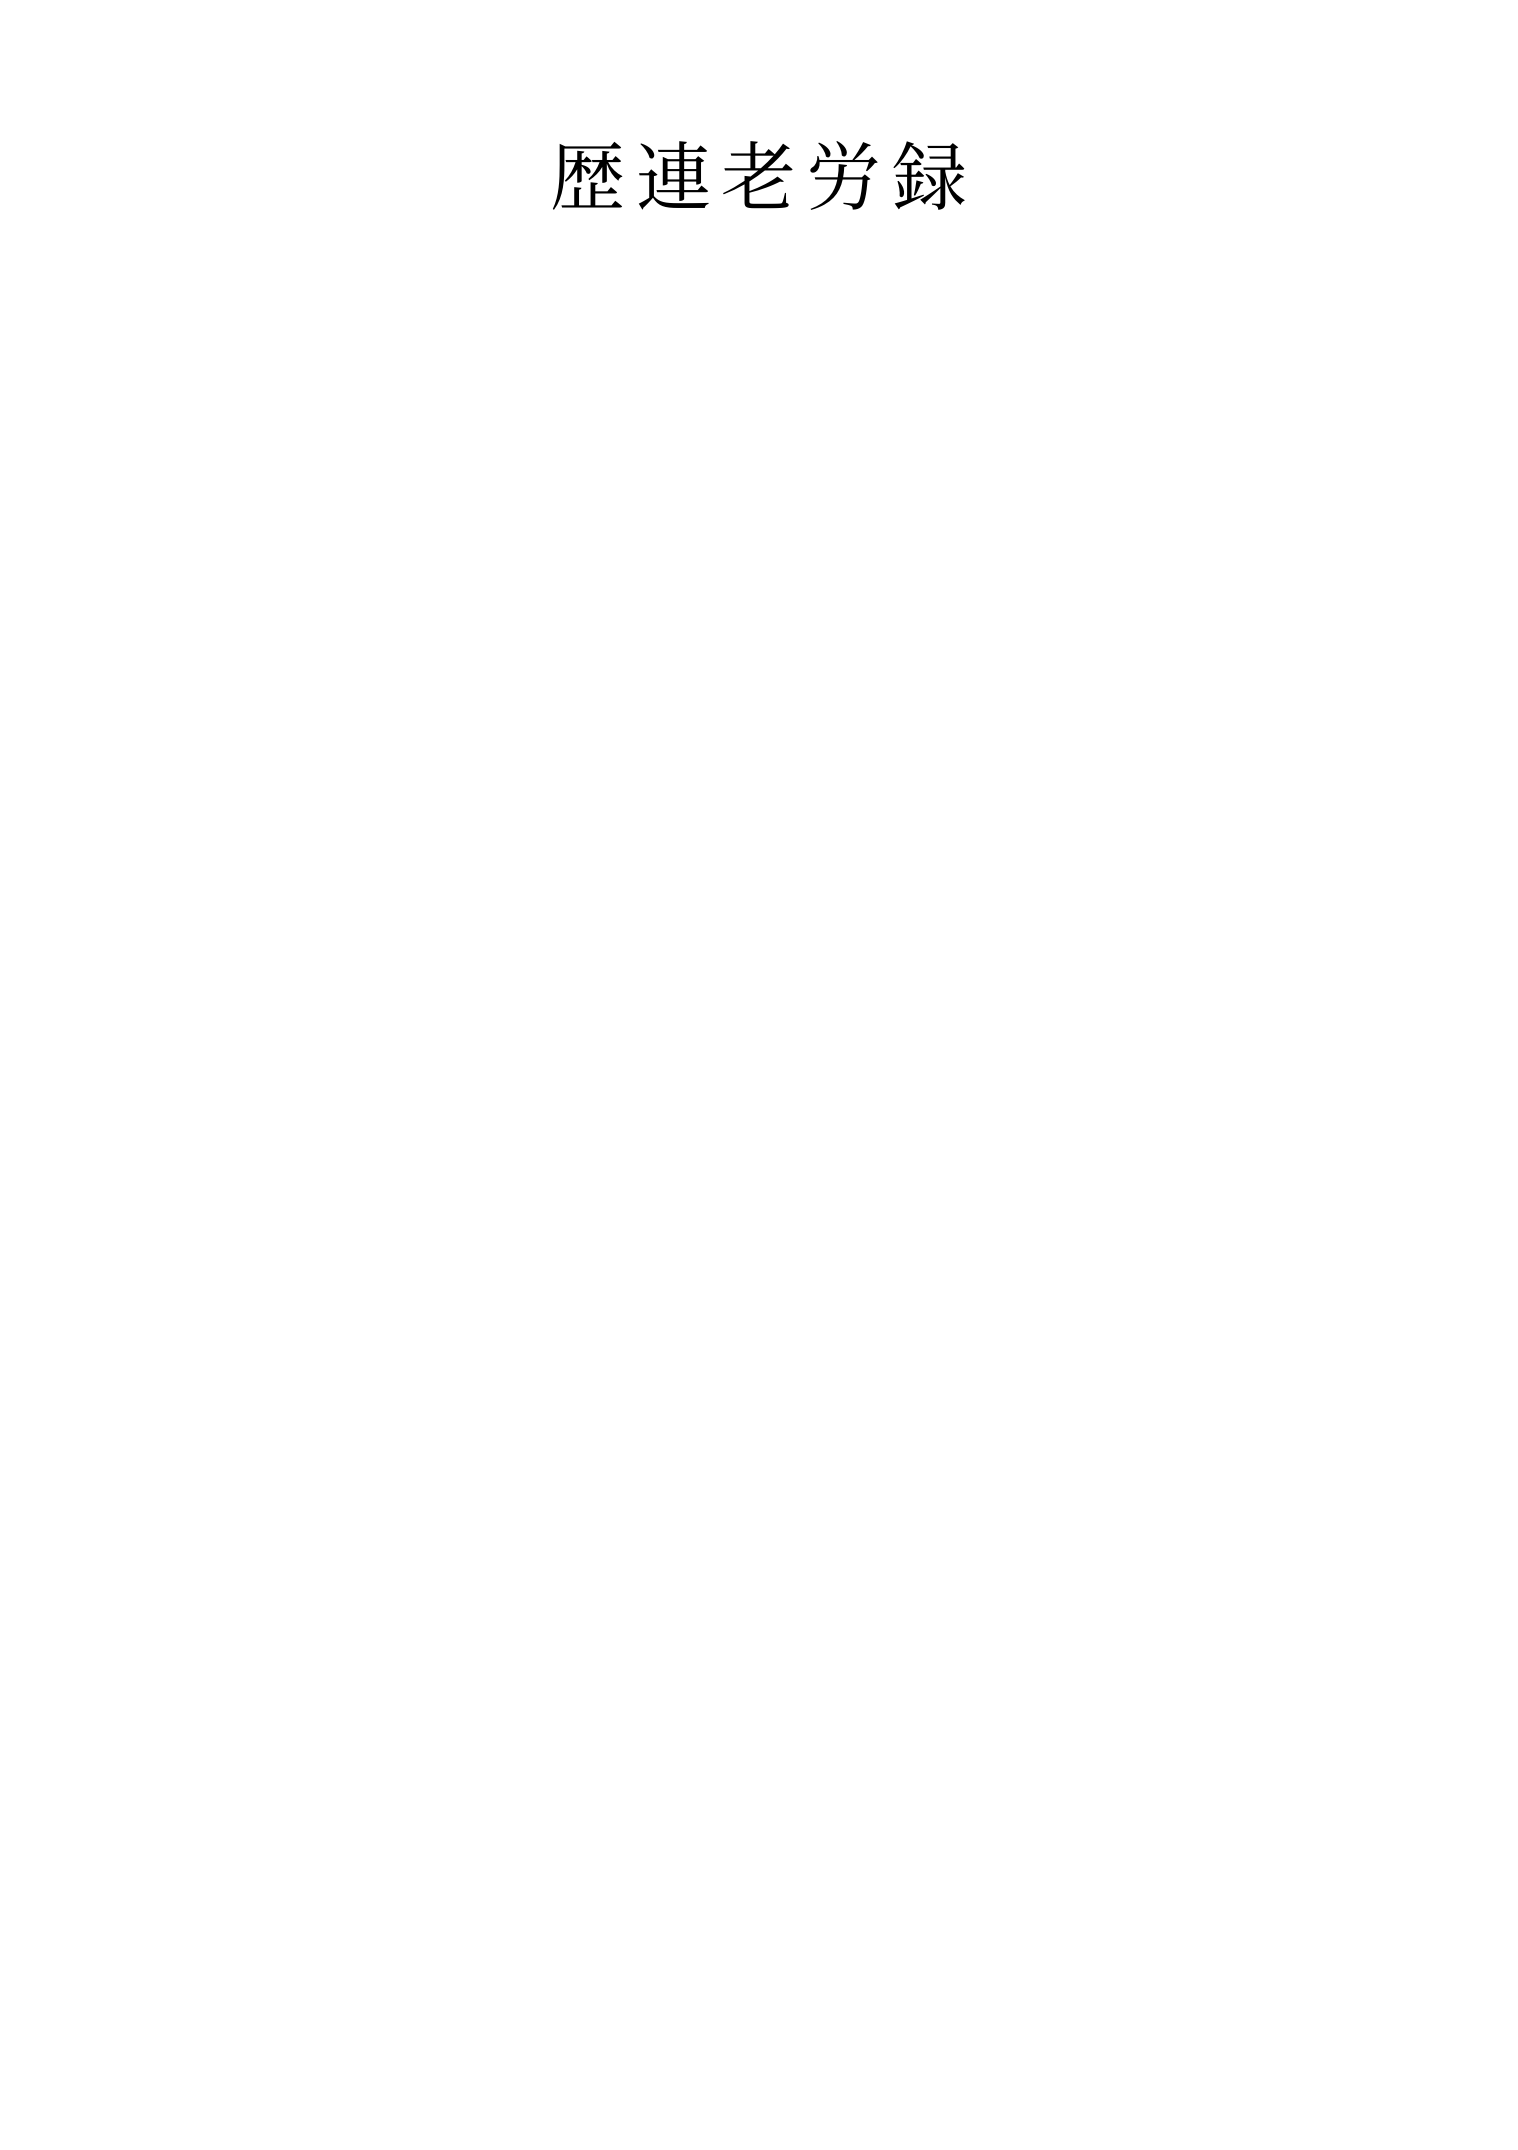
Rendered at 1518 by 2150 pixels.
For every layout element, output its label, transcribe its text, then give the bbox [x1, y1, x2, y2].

text 歴連老労録 [118, 118, 1399, 226]
